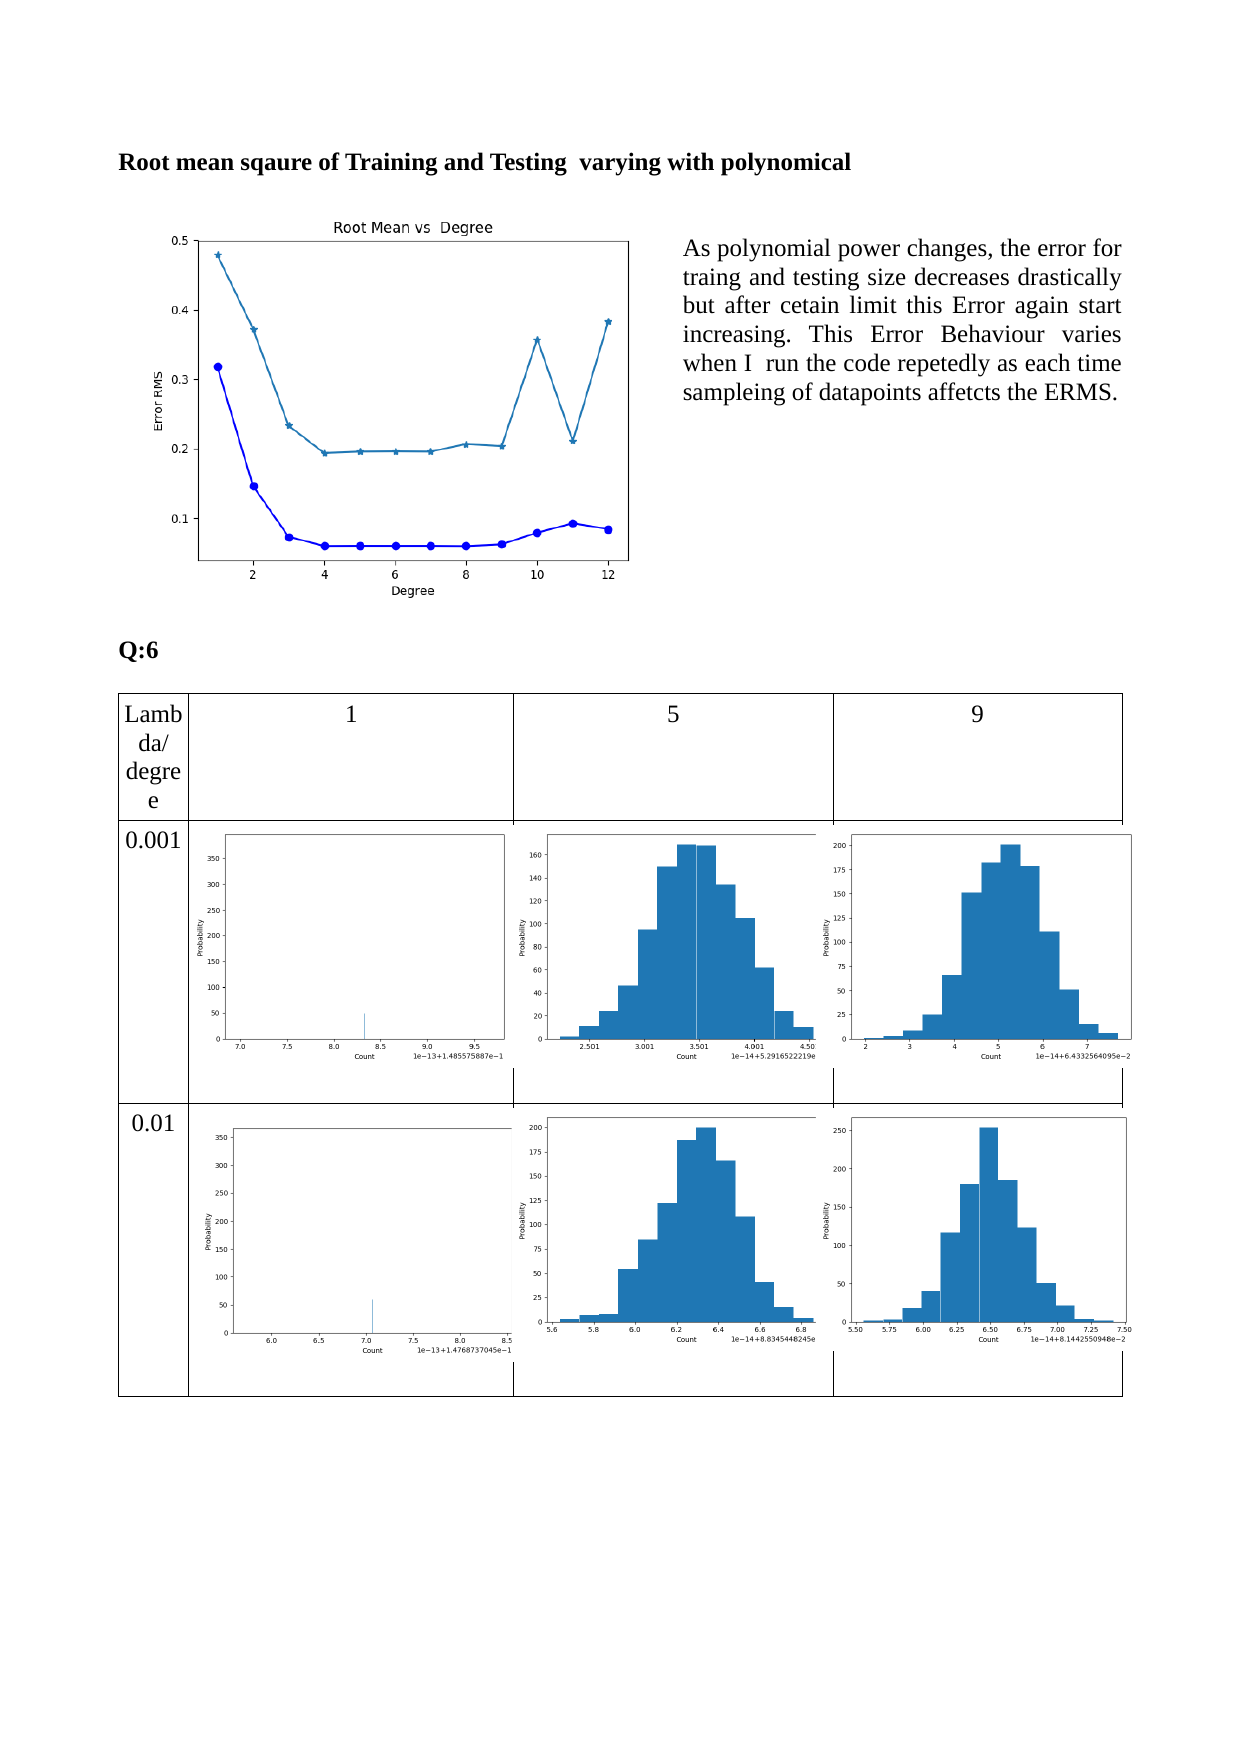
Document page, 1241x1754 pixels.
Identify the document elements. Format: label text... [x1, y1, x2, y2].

table_cell [834, 1351, 1122, 1396]
text Q:6 [118, 636, 1122, 664]
table_header Lambda/degree [119, 694, 188, 820]
table_cell [514, 1104, 833, 1108]
picture [189, 825, 1139, 1068]
text Root mean sqaure of Training and Testing varying with polynomical [118, 147, 1122, 176]
table_header 5 [514, 694, 833, 820]
table_cell [189, 1104, 513, 1396]
table_cell [834, 1068, 1122, 1102]
table_cell [834, 1104, 1122, 1108]
table_cell [514, 821, 833, 825]
table_cell [514, 1068, 833, 1102]
table_header 9 [834, 694, 1122, 820]
table_cell 0.01 [119, 1104, 188, 1396]
picture [128, 190, 683, 606]
picture [197, 1108, 1139, 1362]
table_cell [189, 1068, 513, 1102]
table_cell [189, 821, 513, 825]
text As polynomial power changes, the error for traing and testing size decreases drastically but after cetain limit this Error again start increasing. This Error Behaviour varies when I run the code repetedly as each time sampleing of datapoints affetcts the ERMS. [683, 233, 1122, 406]
table_cell [514, 1351, 833, 1396]
table_cell [834, 821, 1122, 825]
table_header 1 [189, 694, 513, 820]
table_cell 0.001 [119, 821, 188, 1102]
